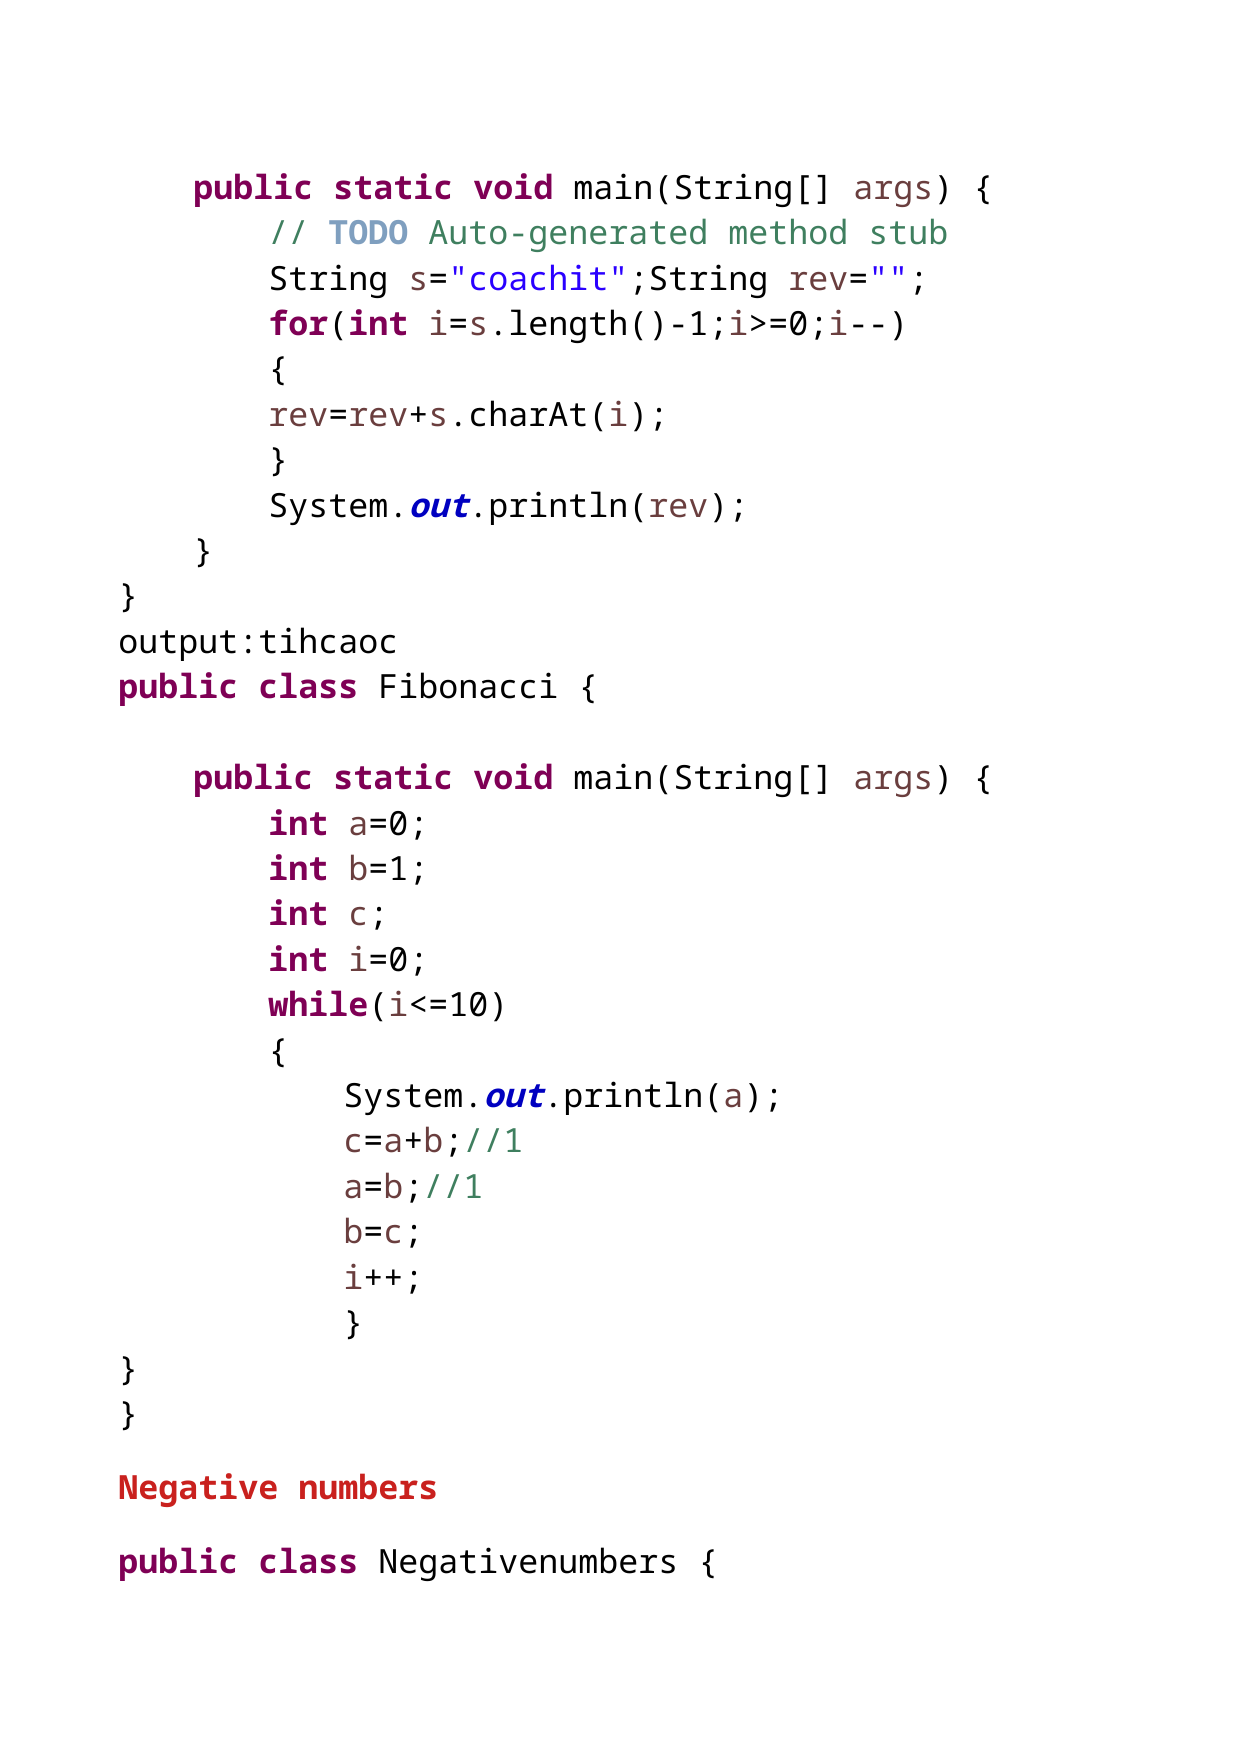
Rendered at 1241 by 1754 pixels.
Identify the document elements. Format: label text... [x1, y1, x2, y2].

text } [118, 436, 1122, 481]
text c=a+b;//1 [118, 1117, 1122, 1163]
text // TODO Auto-generated method stub [118, 209, 1122, 254]
text int b=1; [118, 845, 1122, 890]
text } [118, 527, 1122, 572]
text System.out.println(a); [118, 1072, 1122, 1117]
text String s="coachit";String rev=""; [118, 254, 1122, 300]
text int a=0; [118, 799, 1122, 845]
text { [118, 345, 1122, 391]
text rev=rev+s.charAt(i); [118, 391, 1122, 436]
text System.out.println(rev); [118, 481, 1122, 527]
text } [118, 1344, 1122, 1390]
text public static void main(String[] args) { [118, 163, 1122, 209]
text int c; [118, 890, 1122, 936]
text output:tihcaoc [118, 618, 1122, 663]
text b=c; [118, 1208, 1122, 1253]
text } [118, 1299, 1122, 1344]
text public static void main(String[] args) { [118, 754, 1122, 799]
text Negative numbers [118, 1464, 1122, 1509]
text for(int i=s.length()-1;i>=0;i--) [118, 300, 1122, 345]
text i++; [118, 1253, 1122, 1299]
text public class Negativenumbers { [118, 1538, 1122, 1583]
text while(i<=10) [118, 981, 1122, 1026]
text public class Fibonacci { [118, 663, 1122, 708]
text } [118, 1390, 1122, 1435]
text int i=0; [118, 936, 1122, 981]
text a=b;//1 [118, 1163, 1122, 1208]
text { [118, 1026, 1122, 1072]
text } [118, 572, 1122, 618]
